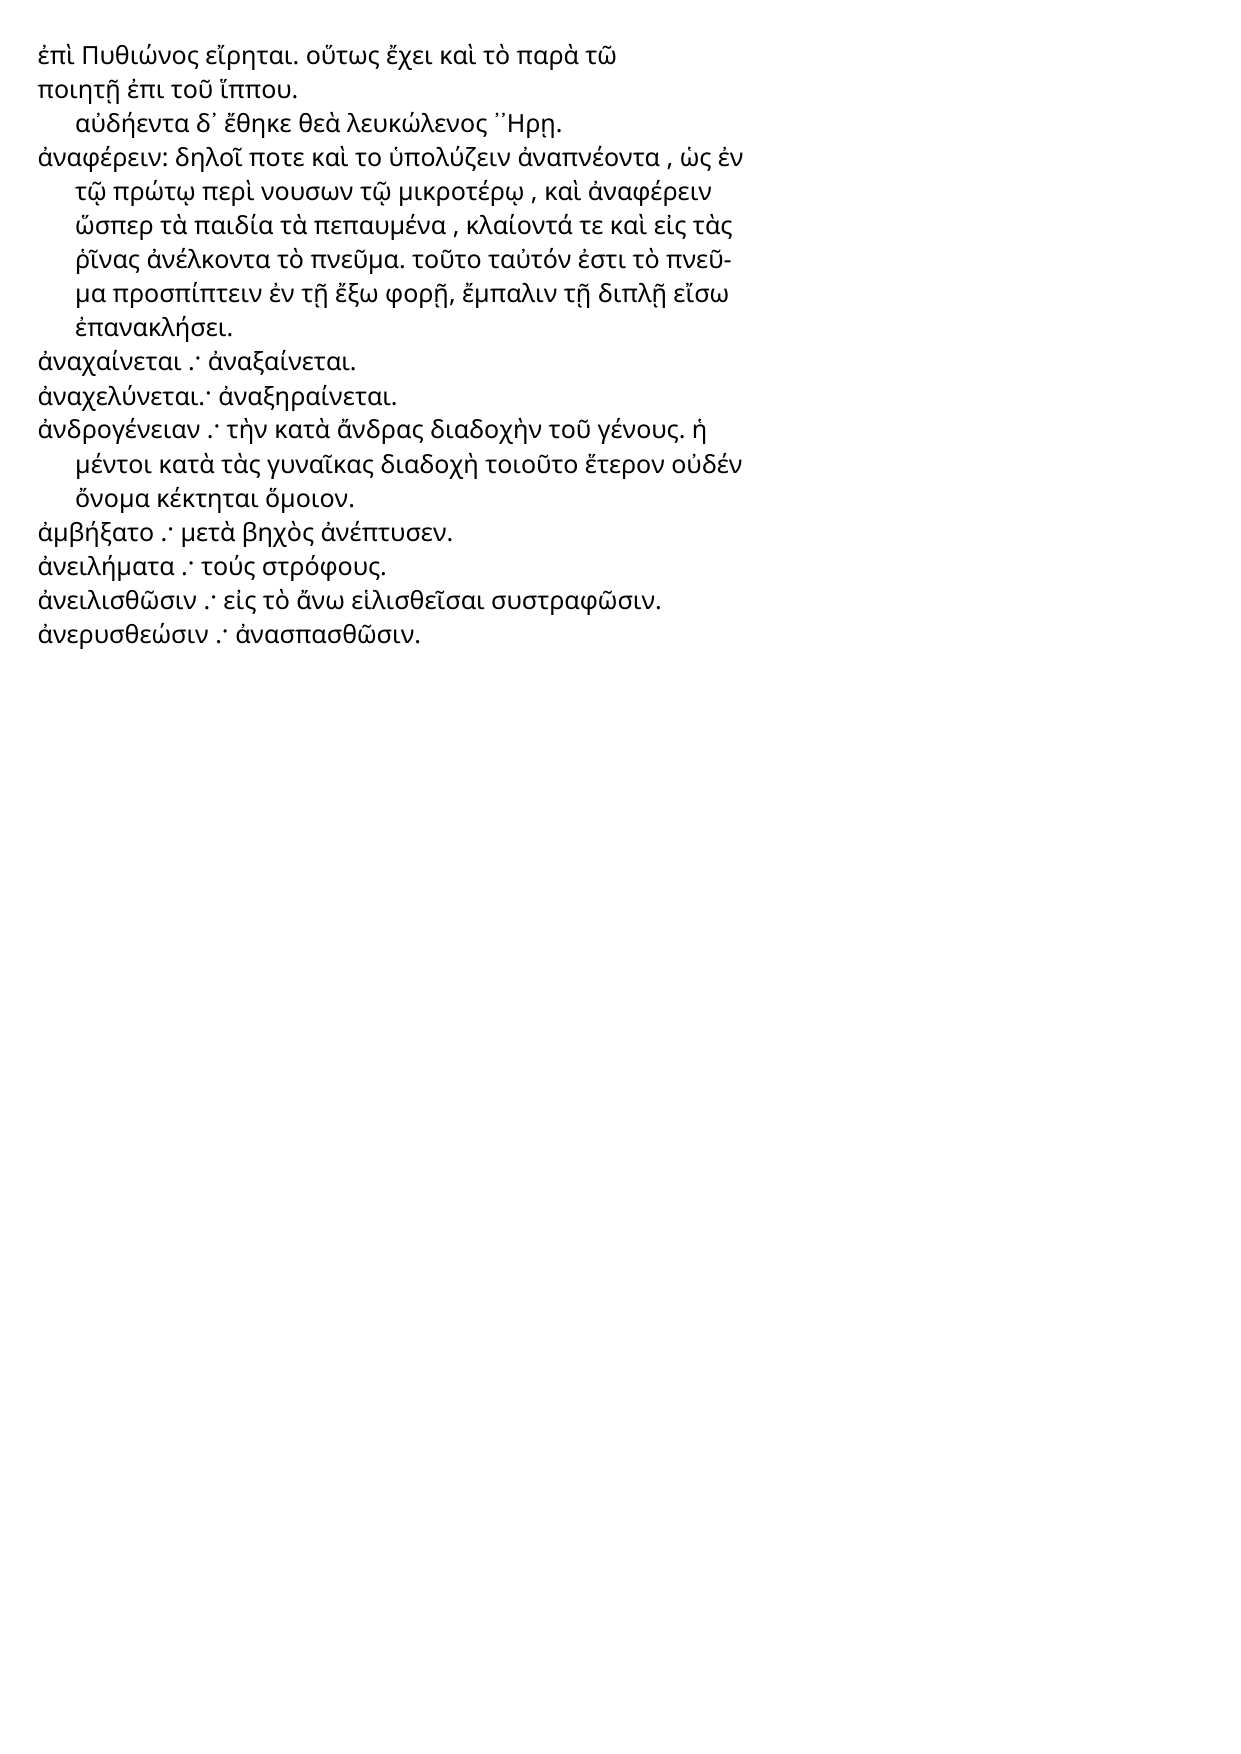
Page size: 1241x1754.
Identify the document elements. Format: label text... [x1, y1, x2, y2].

text ἀνερυσθεώσιν .· ἀνασπασθῶσιν. [37, 617, 1203, 651]
text ἀνειλισθῶσιν .· εἰς τὸ ἄνω εἱλισθεῖσαι συστραφῶσιν. [37, 582, 1203, 617]
text ἀμβήξατο .· μετὰ βηχὸς ἀνέπτυσεν. [37, 514, 1203, 548]
text ἀναφέρειν: δηλοῖ ποτε καὶ το ὑπολύζειν ἀναπνέοντα , ὡς ἐν τῷ πρώτῳ περὶ νουσων τῷ μικροτέρῳ , καὶ ἀναφέρειν ὥσπερ τὰ παιδία τὰ πεπαυμένα , κλαίοντά τε καὶ εἰς τὰς ῥῖνας ἀνέλκοντα τὸ πνεῦμα. τοῦτο ταὐτόν ἐστι τὸ πνεῦ- μα προσπίπτειν ἐν τῇ ἔξω φορῇ, ἔμπαλιν τῇ διπλῇ εἴσω ἐπανακλήσει. [37, 140, 1203, 344]
text ἀνδρογένειαν .· τὴν κατὰ ἄνδρας διαδοχὴν τοῦ γένους. ἡ μέντοι κατὰ τὰς γυναῖκας διαδοχὴ τοιοῦτο ἕτερον οὐδέν ὄνομα κέκτηται ὅμοιον. [37, 412, 1203, 514]
text ἀνειλήματα .· τούς στρόφους. [37, 548, 1203, 582]
text ἀναχελύνεται.· ἀναξηραίνεται. [37, 378, 1203, 412]
text αὐδήεντα δ᾽ ἔθηκε θεὰ λευκώλενος ᾽᾽Ηρῃ. [37, 106, 1203, 140]
text ἐπὶ Πυθιώνος εἴρηται. οὕτως ἔχει καὶ τὸ παρὰ τῶ ποιητῇ ἐπι τοῦ ἵππου. [37, 37, 1203, 106]
text ἀναχαίνεται .· ἀναξαίνεται. [37, 344, 1203, 378]
